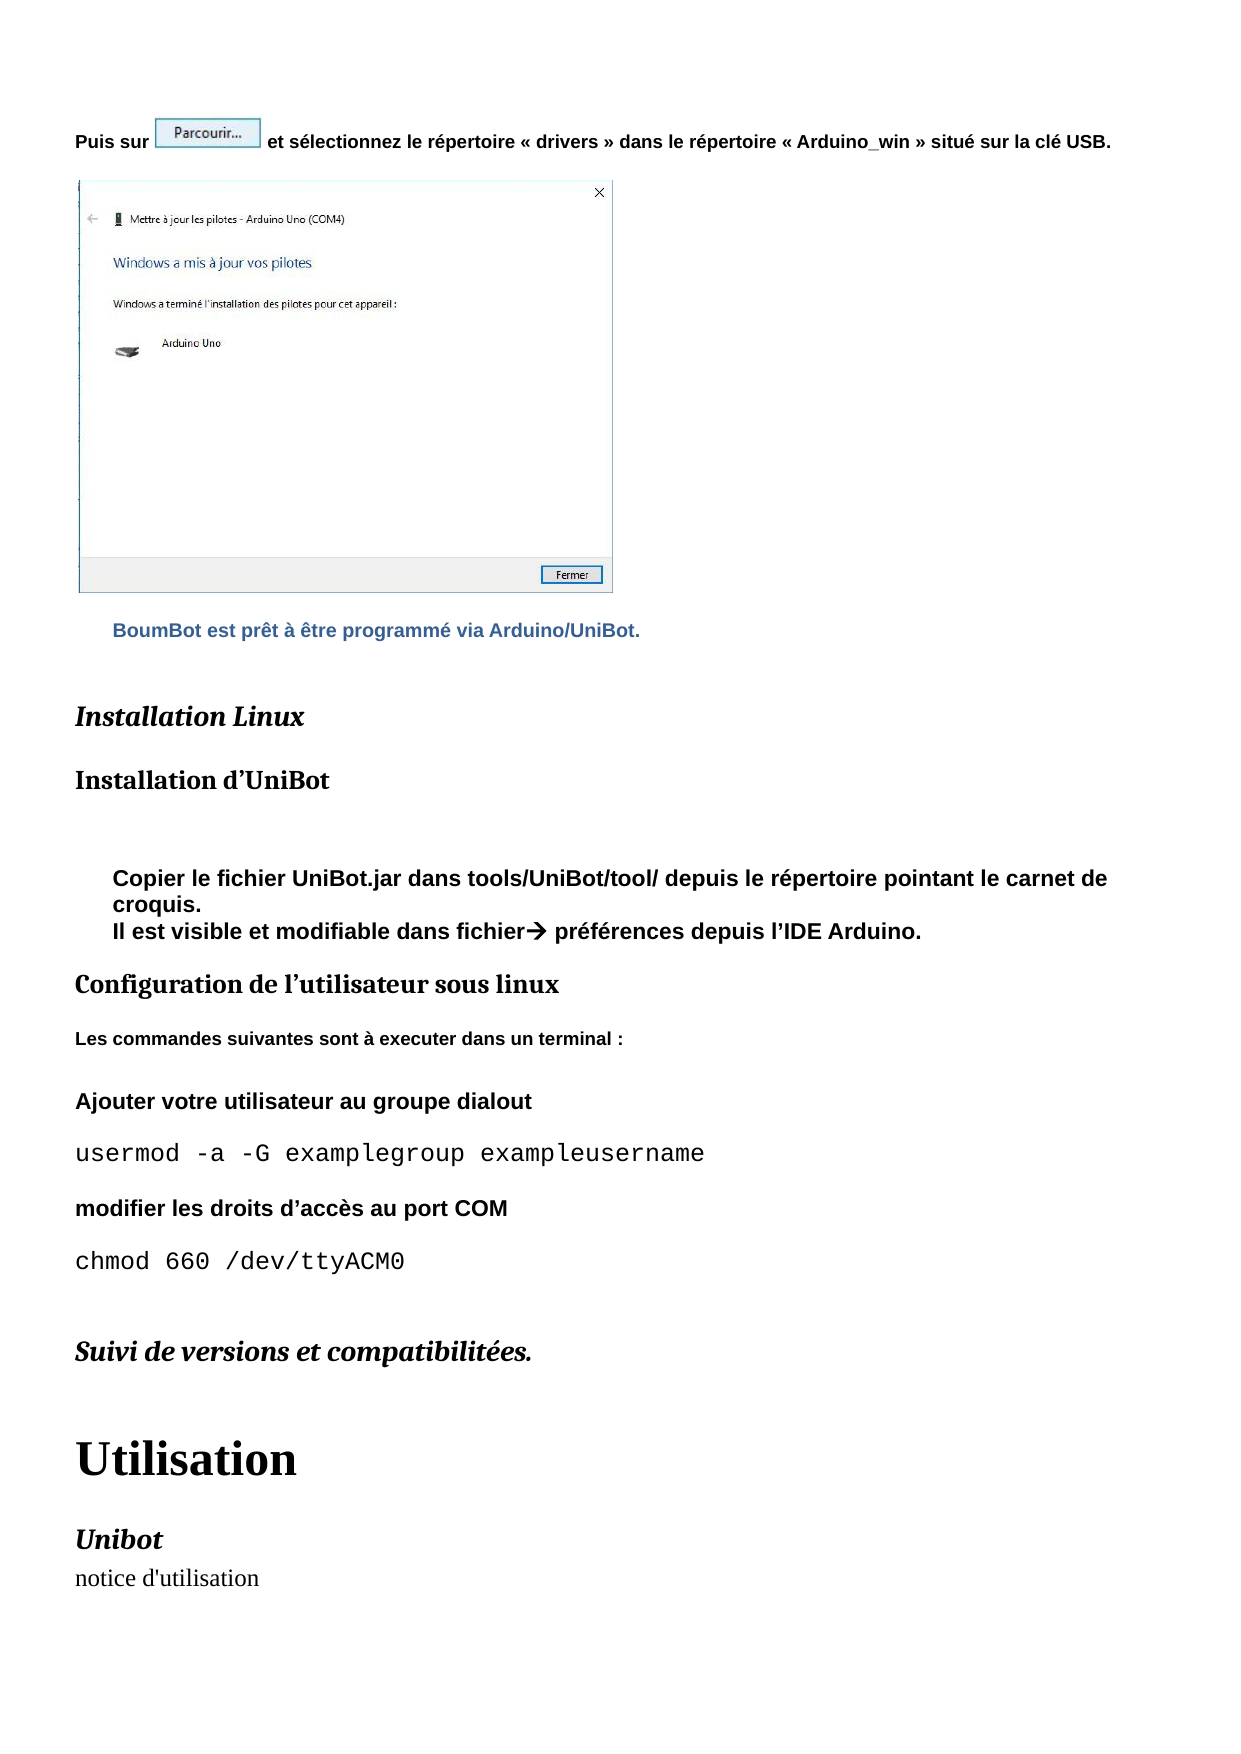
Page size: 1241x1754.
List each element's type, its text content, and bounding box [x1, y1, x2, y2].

text notice d'utilisation [75, 1563, 1154, 1592]
text usermod -a -G examplegroup exampleusername [75, 1141, 1154, 1169]
subtitle Unibot [75, 1523, 1154, 1557]
subtitle Suivi de versions et compatibilitées. [75, 1335, 1154, 1368]
subtitle Installation Linux [75, 700, 1154, 734]
subtitle Installation d’UniBot [75, 765, 1154, 796]
text BoumBot est prêt à être programmé via Arduino/UniBot. [112, 619, 1154, 642]
subtitle Configuration de l’utilisateur sous linux [75, 969, 1154, 1000]
text Ajouter votre utilisateur au groupe dialout [75, 1088, 1154, 1114]
text Les commandes suivantes sont à executer dans un terminal : [75, 1028, 1154, 1049]
text Il est visible et modifiable dans fichier préférences depuis l’IDE Arduino. [112, 918, 1154, 944]
subtitle Utilisation [75, 1428, 1154, 1486]
text chmod 660 /dev/ttyACM0 [75, 1248, 1154, 1277]
text modifier les droits d’accès au port COM [75, 1195, 1154, 1222]
picture [78, 180, 613, 593]
picture [154, 116, 262, 149]
text Copier le fichier UniBot.jar dans tools/UniBot/tool/ depuis le répertoire pointant le carnet de croquis. [112, 865, 1154, 918]
text Puis sur et sélectionnez le répertoire « drivers » dans le répertoire « Arduino_win » situé sur la clé USB. [75, 117, 1154, 153]
